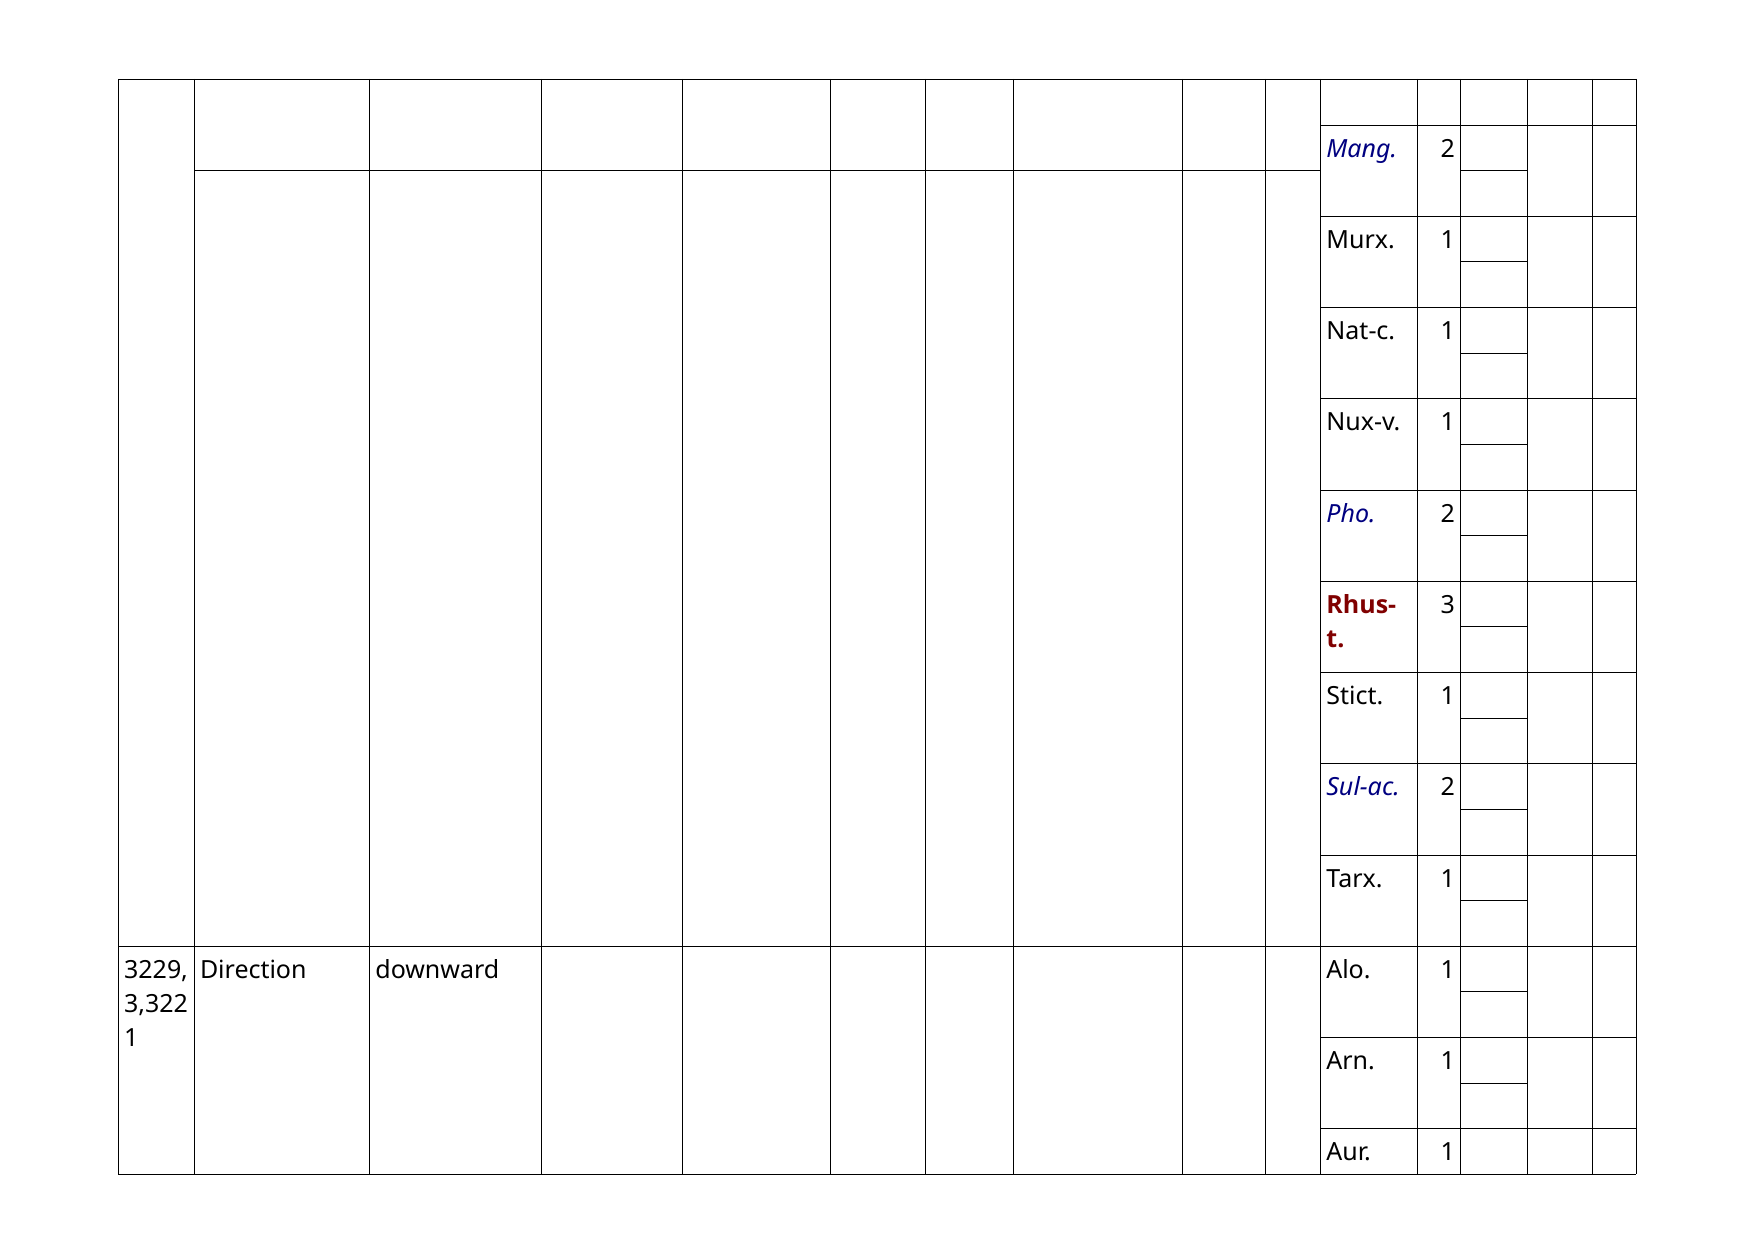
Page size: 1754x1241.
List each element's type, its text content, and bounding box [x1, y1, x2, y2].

table_cell Arn. [1321, 1038, 1417, 1128]
table_cell [1461, 445, 1527, 489]
table_cell 3229,3,3221 [119, 947, 194, 1174]
table_cell [1461, 354, 1527, 398]
table_cell [1461, 536, 1527, 581]
table_cell [1528, 399, 1592, 489]
table_cell Rhus-t. [1321, 582, 1417, 672]
table_cell [1528, 308, 1592, 398]
table_cell [1461, 262, 1527, 307]
table_cell [542, 171, 682, 946]
table_cell [1593, 947, 1636, 1037]
table_cell 1 [1418, 856, 1460, 946]
table_cell Murx. [1321, 217, 1417, 307]
table_cell [1461, 1084, 1527, 1128]
table_cell 1 [1418, 308, 1460, 398]
table_cell 2 [1418, 491, 1460, 581]
table_cell [1461, 992, 1527, 1037]
table_cell [1593, 491, 1636, 581]
table_cell [1528, 80, 1592, 124]
table_cell [1593, 764, 1636, 854]
table_cell [1593, 126, 1636, 216]
table_cell [1528, 582, 1592, 672]
table_cell [1266, 80, 1320, 170]
table_cell Nux-v. [1321, 399, 1417, 489]
table_cell [926, 80, 1013, 170]
table_cell [1528, 491, 1592, 581]
table_cell 2 [1418, 126, 1460, 216]
table_cell Mang. [1321, 126, 1417, 216]
table_cell downward [370, 947, 541, 1174]
table_cell [1528, 856, 1592, 946]
table_cell [370, 171, 541, 946]
table_cell [1183, 80, 1265, 170]
table_cell [1461, 308, 1527, 353]
table_cell [926, 171, 1013, 946]
table_cell Direction [195, 947, 369, 1174]
table_cell [370, 80, 541, 170]
table_cell [926, 947, 1013, 1174]
table_cell [1266, 947, 1320, 1174]
table_cell [1461, 126, 1527, 170]
table_cell [1461, 399, 1527, 444]
table_cell [1461, 582, 1527, 626]
table_cell Tarx. [1321, 856, 1417, 946]
table_cell [1321, 80, 1417, 124]
table_cell [542, 947, 682, 1174]
table_cell [1528, 673, 1592, 763]
table_cell Pho. [1321, 491, 1417, 581]
table_cell [1461, 80, 1527, 124]
table_cell Aur. [1321, 1129, 1417, 1174]
table_cell [1461, 1038, 1527, 1083]
table_cell [1461, 719, 1527, 763]
table_cell [1593, 399, 1636, 489]
table_cell [1593, 308, 1636, 398]
table_cell [1461, 1129, 1527, 1174]
table_cell [195, 80, 369, 170]
table_cell [1593, 80, 1636, 124]
table_cell [1528, 1038, 1592, 1128]
table_cell [683, 947, 830, 1174]
table_cell [1461, 627, 1527, 672]
table_cell Stict. [1321, 673, 1417, 763]
table_cell [1593, 582, 1636, 672]
table_cell [831, 947, 925, 1174]
table_cell [1528, 764, 1592, 854]
table_cell [1461, 217, 1527, 261]
table_cell [1593, 1038, 1636, 1128]
table_cell [1528, 217, 1592, 307]
table_cell [195, 171, 369, 946]
table_cell [1014, 80, 1182, 170]
table_cell 2 [1418, 764, 1460, 854]
table_cell [683, 171, 830, 946]
table_cell [1418, 80, 1460, 124]
table_cell [683, 80, 830, 170]
table_cell [831, 171, 925, 946]
table_cell [1461, 764, 1527, 809]
table_cell [1183, 947, 1265, 1174]
table_cell [1593, 217, 1636, 307]
table_cell [542, 80, 682, 170]
table_cell [1593, 673, 1636, 763]
table_cell 1 [1418, 1038, 1460, 1128]
table_cell 1 [1418, 217, 1460, 307]
table_cell [831, 80, 925, 170]
table_cell 3 [1418, 582, 1460, 672]
table_cell [1461, 171, 1527, 216]
table_cell [1183, 171, 1265, 946]
table_cell Sul-ac. [1321, 764, 1417, 854]
table_cell [1593, 1129, 1636, 1174]
table_cell Alo. [1321, 947, 1417, 1037]
table_cell [1461, 901, 1527, 946]
table_cell [1528, 1129, 1592, 1174]
table_cell [1014, 947, 1182, 1174]
table_cell [1593, 856, 1636, 946]
table_cell [1528, 126, 1592, 216]
table_cell [1461, 856, 1527, 900]
table_cell [1528, 947, 1592, 1037]
table_cell [1266, 171, 1320, 946]
table_cell 1 [1418, 947, 1460, 1037]
table_cell Nat-c. [1321, 308, 1417, 398]
table_cell [119, 80, 194, 946]
table_cell [1461, 810, 1527, 854]
table_cell 1 [1418, 399, 1460, 489]
table_cell [1014, 171, 1182, 946]
table_cell 1 [1418, 1129, 1460, 1174]
table_cell 1 [1418, 673, 1460, 763]
table_cell [1461, 947, 1527, 991]
table_cell [1461, 491, 1527, 535]
table_cell [1461, 673, 1527, 718]
